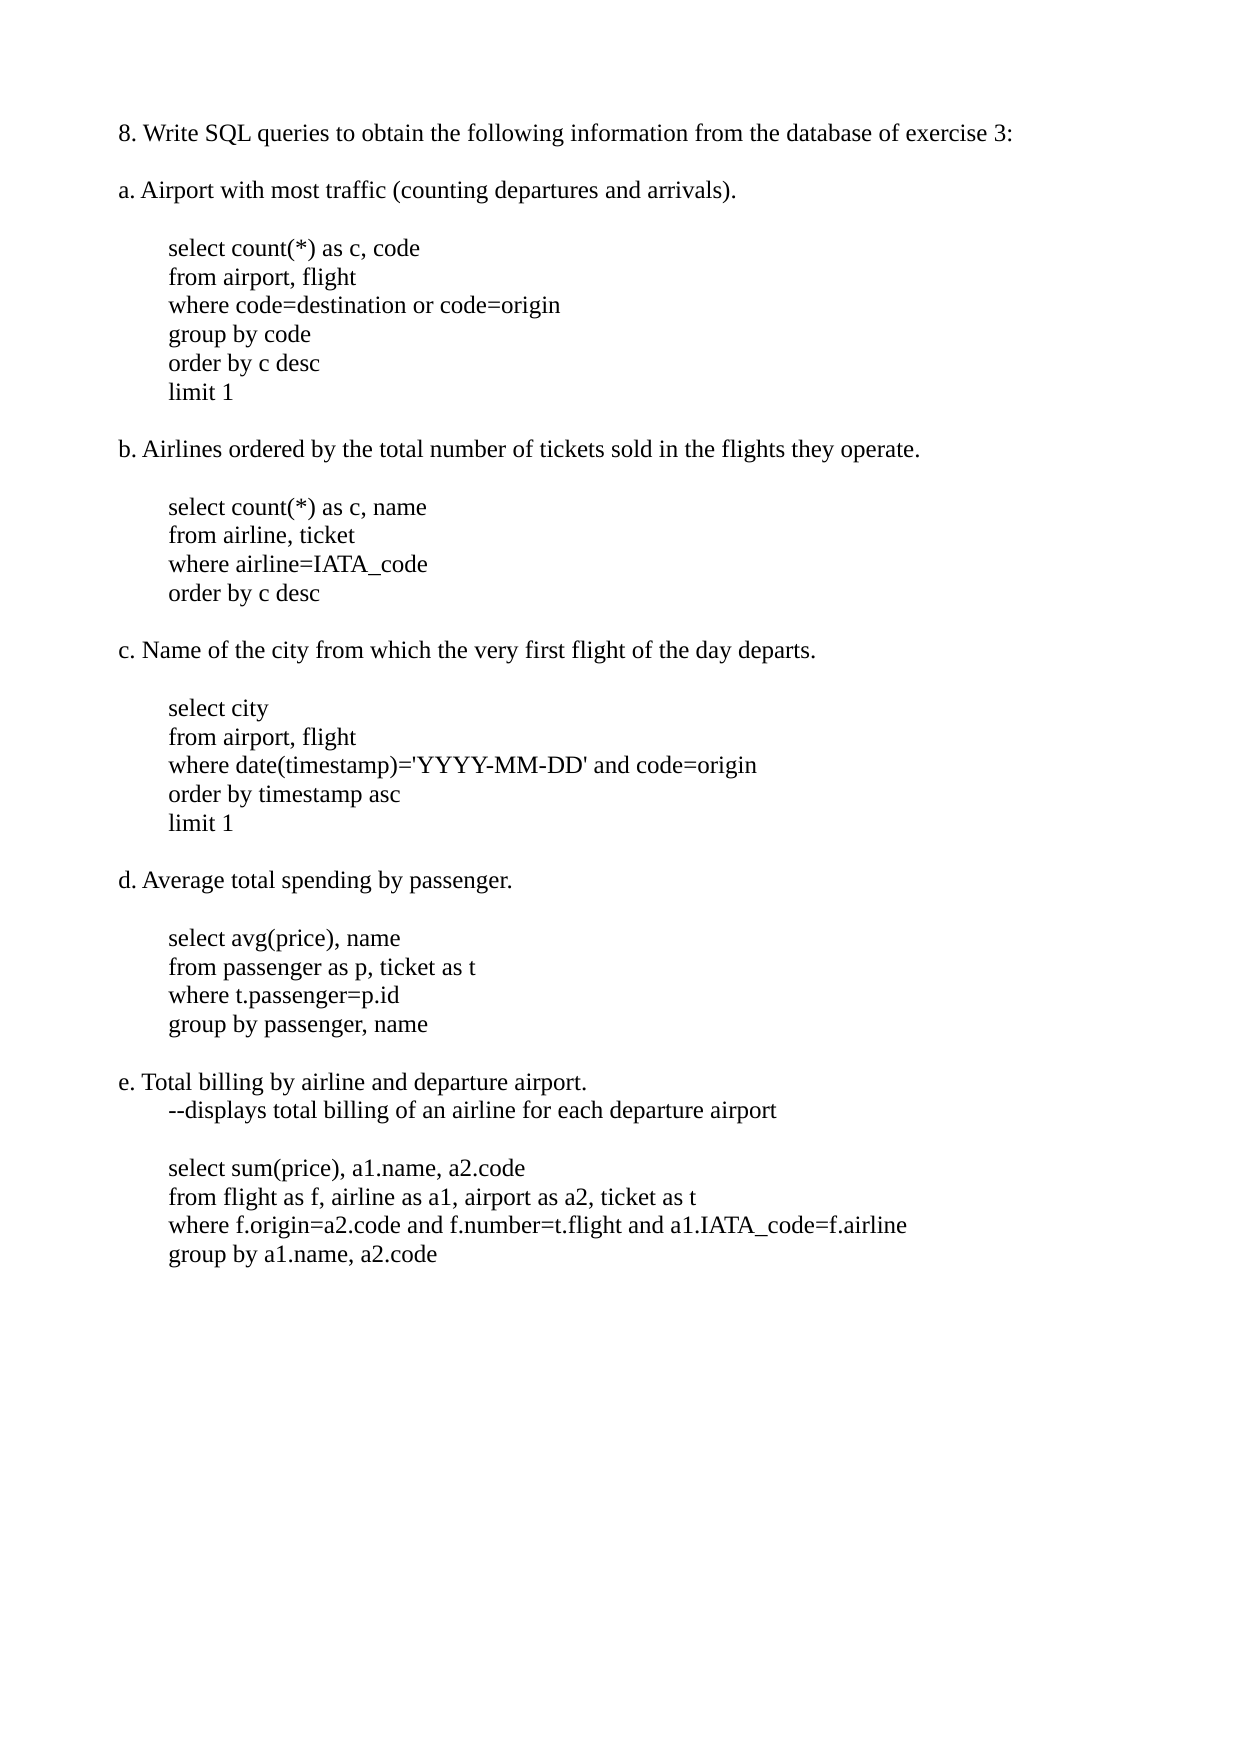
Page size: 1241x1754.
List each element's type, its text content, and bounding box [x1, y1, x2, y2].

text where date(timestamp)='YYYY-MM-DD' and code=origin [118, 751, 1122, 779]
text group by code [118, 319, 1122, 348]
text where t.passenger=p.id [118, 981, 1122, 1009]
text select count(*) as c, name [118, 492, 1122, 521]
text --displays total billing of an airline for each departure airport [118, 1096, 1122, 1124]
text b. Airlines ordered by the total number of tickets sold in the flights they operate. [118, 434, 1122, 463]
text a. Airport with most traffic (counting departures and arrivals). [118, 176, 1122, 204]
text from airport, flight [118, 262, 1122, 291]
text where f.origin=a2.code and f.number=t.flight and a1.IATA_code=f.airline [118, 1211, 1122, 1239]
text from airport, flight [118, 722, 1122, 751]
text group by passenger, name [118, 1009, 1122, 1038]
text from airline, ticket [118, 521, 1122, 549]
text e. Total billing by airline and departure airport. [118, 1067, 1122, 1096]
text from passenger as p, ticket as t [118, 952, 1122, 981]
text where code=destination or code=origin [118, 291, 1122, 319]
text select count(*) as c, code [118, 233, 1122, 262]
text select city [118, 693, 1122, 722]
text where airline=IATA_code [118, 549, 1122, 578]
text select sum(price), a1.name, a2.code [118, 1153, 1122, 1182]
text order by c desc [118, 348, 1122, 377]
text limit 1 [118, 808, 1122, 837]
text from flight as f, airline as a1, airport as a2, ticket as t [118, 1182, 1122, 1211]
text c. Name of the city from which the very first flight of the day departs. [118, 636, 1122, 664]
text order by c desc [118, 578, 1122, 607]
text 8. Write SQL queries to obtain the following information from the database of exercise 3: [118, 118, 1122, 147]
text d. Average total spending by passenger. [118, 866, 1122, 894]
text limit 1 [118, 377, 1122, 406]
text group by a1.name, a2.code [118, 1239, 1122, 1268]
text order by timestamp asc [118, 779, 1122, 808]
text select avg(price), name [118, 923, 1122, 952]
